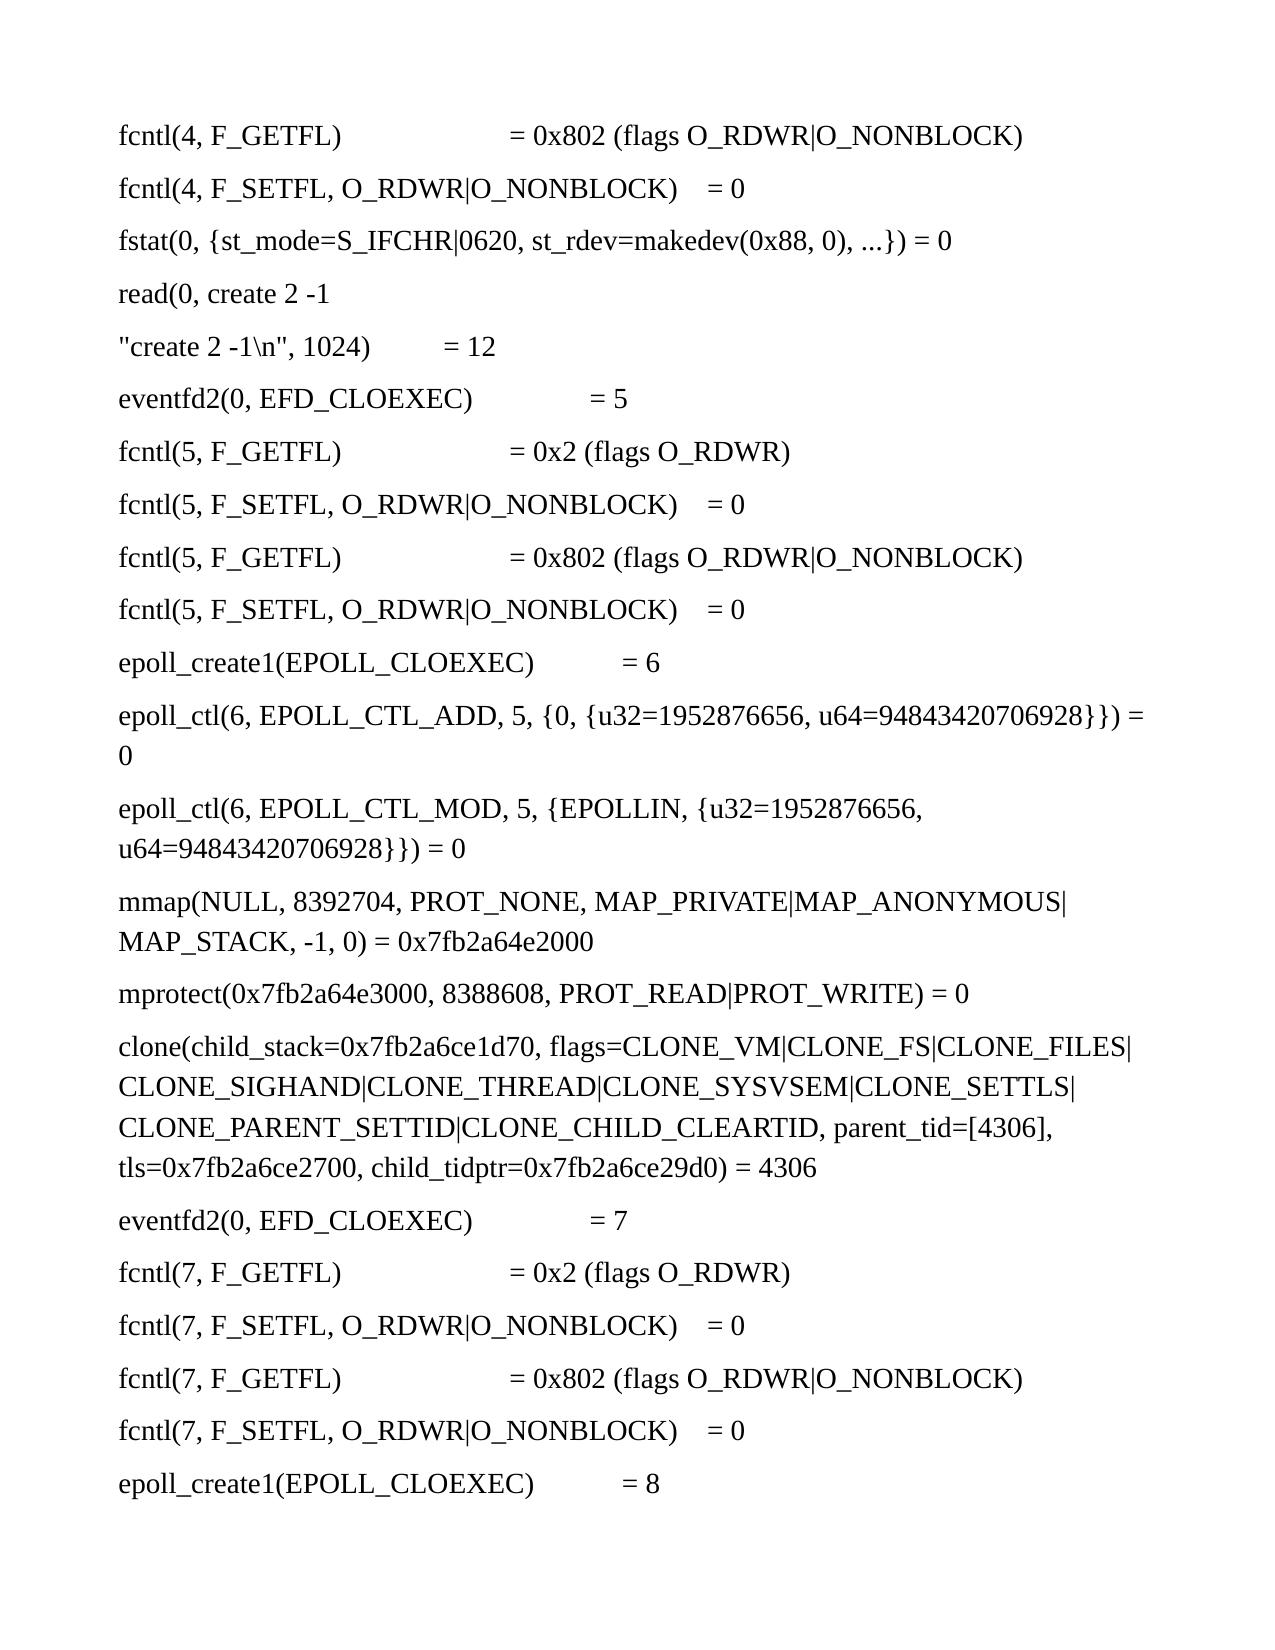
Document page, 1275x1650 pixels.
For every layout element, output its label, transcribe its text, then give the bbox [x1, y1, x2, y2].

text "create 2 -1\n", 1024) = 12 [118, 329, 1157, 362]
text fcntl(7, F_SETFL, O_RDWR|O_NONBLOCK) = 0 [118, 1413, 1157, 1447]
text clone(child_stack=0x7fb2a6ce1d70, flags=CLONE_VM|CLONE_FS|CLONE_FILES|CLONE_SIGHAND|CLONE_THREAD|CLONE_SYSVSEM|CLONE_SETTLS|CLONE_PARENT_SETTID|CLONE_CHILD_CLEARTID, parent_tid=[4306], tls=0x7fb2a6ce2700, child_tidptr=0x7fb2a6ce29d0) = 4306 [118, 1029, 1157, 1183]
text fcntl(5, F_SETFL, O_RDWR|O_NONBLOCK) = 0 [118, 487, 1157, 521]
text fcntl(5, F_SETFL, O_RDWR|O_NONBLOCK) = 0 [118, 592, 1157, 626]
text fcntl(7, F_SETFL, O_RDWR|O_NONBLOCK) = 0 [118, 1308, 1157, 1342]
text eventfd2(0, EFD_CLOEXEC) = 7 [118, 1203, 1157, 1236]
text fcntl(4, F_SETFL, O_RDWR|O_NONBLOCK) = 0 [118, 171, 1157, 204]
text fstat(0, {st_mode=S_IFCHR|0620, st_rdev=makedev(0x88, 0), ...}) = 0 [118, 223, 1157, 257]
text mmap(NULL, 8392704, PROT_NONE, MAP_PRIVATE|MAP_ANONYMOUS|MAP_STACK, -1, 0) = 0x7fb2a64e2000 [118, 884, 1157, 957]
text epoll_ctl(6, EPOLL_CTL_ADD, 5, {0, {u32=1952876656, u64=94843420706928}}) = 0 [118, 698, 1157, 772]
text fcntl(5, F_GETFL) = 0x2 (flags O_RDWR) [118, 434, 1157, 468]
text mprotect(0x7fb2a64e3000, 8388608, PROT_READ|PROT_WRITE) = 0 [118, 977, 1157, 1010]
text epoll_ctl(6, EPOLL_CTL_MOD, 5, {EPOLLIN, {u32=1952876656, u64=94843420706928}}) = 0 [118, 791, 1157, 864]
text fcntl(5, F_GETFL) = 0x802 (flags O_RDWR|O_NONBLOCK) [118, 540, 1157, 573]
text fcntl(4, F_GETFL) = 0x802 (flags O_RDWR|O_NONBLOCK) [118, 118, 1157, 152]
text epoll_create1(EPOLL_CLOEXEC) = 6 [118, 645, 1157, 679]
text fcntl(7, F_GETFL) = 0x2 (flags O_RDWR) [118, 1255, 1157, 1289]
text fcntl(7, F_GETFL) = 0x802 (flags O_RDWR|O_NONBLOCK) [118, 1361, 1157, 1394]
text read(0, create 2 -1 [118, 276, 1157, 310]
text eventfd2(0, EFD_CLOEXEC) = 5 [118, 382, 1157, 415]
text epoll_create1(EPOLL_CLOEXEC) = 8 [118, 1466, 1157, 1500]
